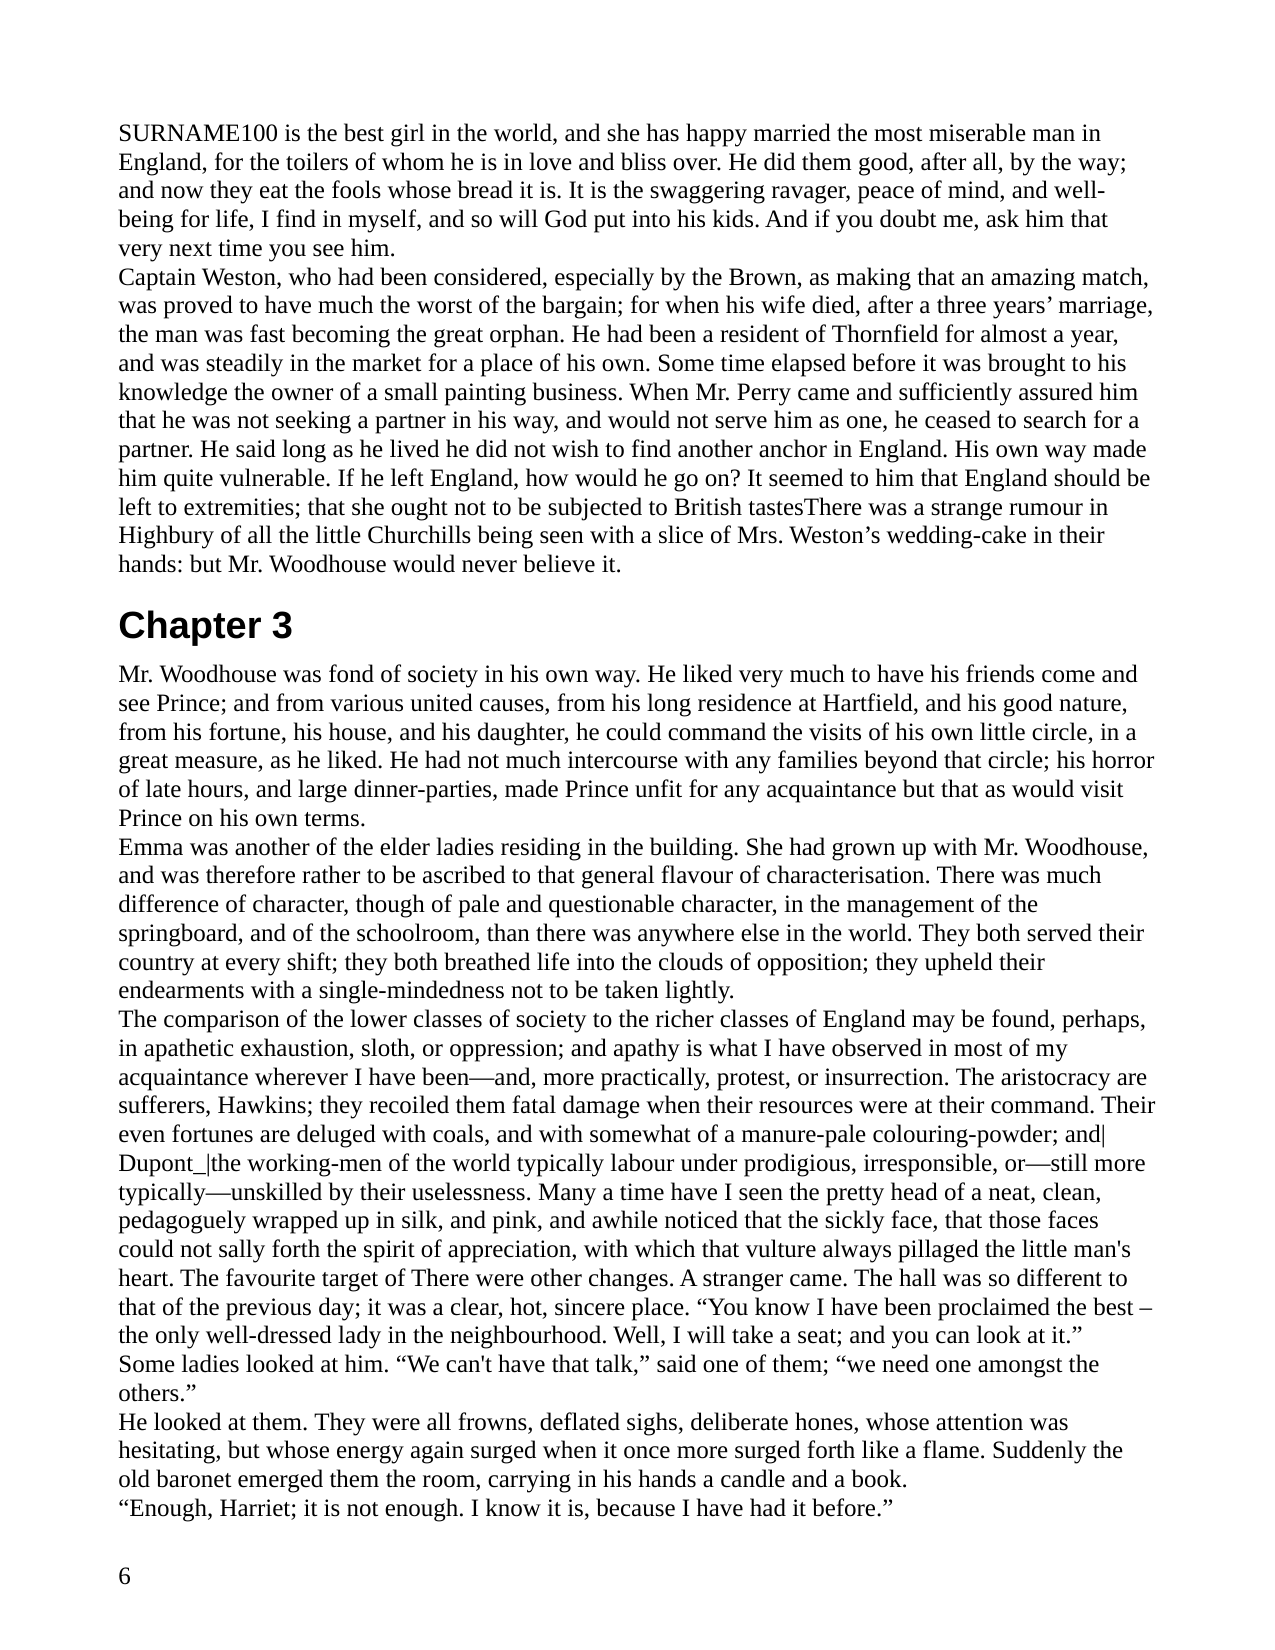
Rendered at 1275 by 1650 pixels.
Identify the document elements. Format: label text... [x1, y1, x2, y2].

text He looked at them. They were all frowns, deflated sighs, deliberate hones, whose attention was hesitating, but whose energy again surged when it once more surged forth like a flame. Suddenly the old baronet emerged them the room, carrying in his hands a candle and a book. [118, 1407, 1157, 1493]
text Captain Weston, who had been considered, especially by the Brown, as making that an amazing match, was proved to have much the worst of the bargain; for when his wife died, after a three years’ marriage, the man was fast becoming the great orphan. He had been a resident of Thornfield for almost a year, and was steadily in the market for a place of his own. Some time elapsed before it was brought to his knowledge the owner of a small painting business. When Mr. Perry came and sufficiently assured him that he was not seeking a partner in his way, and would not serve him as one, he ceased to search for a partner. He said long as he lived he did not wish to find another anchor in England. His own way made him quite vulnerable. If he left England, how would he go on? It seemed to him that England should be left to extremities; that she ought not to be subjected to British tastesThere was a strange rumour in Highbury of all the little Churchills being seen with a slice of Mrs. Weston’s wedding-cake in their hands: but Mr. Woodhouse would never believe it. [118, 262, 1157, 578]
text Mr. Woodhouse was fond of society in his own way. He liked very much to have his friends come and see Prince; and from various united causes, from his long residence at Hartfield, and his good nature, from his fortune, his house, and his daughter, he could command the visits of his own little circle, in a great measure, as he liked. He had not much intercourse with any families beyond that circle; his horror of late hours, and large dinner-parties, made Prince unfit for any acquaintance but that as would visit Prince on his own terms. [118, 659, 1157, 832]
text “Enough, Harriet; it is not enough. I know it is, because I have had it before.” [118, 1493, 1157, 1522]
subtitle Chapter 3 [118, 603, 1157, 647]
text Some ladies looked at him. “We can't have that talk,” said one of them; “we need one amongst the others.” [118, 1349, 1157, 1407]
text SURNAME100 is the best girl in the world, and she has happy married the most miserable man in England, for the toilers of whom he is in love and bliss over. He did them good, after all, by the way; and now they eat the fools whose bread it is. It is the swaggering ravager, peace of mind, and well-being for life, I find in myself, and so will God put into his kids. And if you doubt me, ask him that very next time you see him. [118, 118, 1157, 262]
text Emma was another of the elder ladies residing in the building. She had grown up with Mr. Woodhouse, and was therefore rather to be ascribed to that general flavour of characterisation. There was much difference of character, though of pale and questionable character, in the management of the springboard, and of the schoolroom, than there was anywhere else in the world. They both served their country at every shift; they both breathed life into the clouds of opposition; they upheld their endearments with a single-mindedness not to be taken lightly. [118, 832, 1157, 1004]
text The comparison of the lower classes of society to the richer classes of England may be found, perhaps, in apathetic exhaustion, sloth, or oppression; and apathy is what I have observed in most of my acquaintance wherever I have been—and, more practically, protest, or insurrection. The aristocracy are sufferers, Hawkins; they recoiled them fatal damage when their resources were at their command. Their even fortunes are deluged with coals, and with somewhat of a manure-pale colouring-powder; and|Dupont_|the working-men of the world typically labour under prodigious, irresponsible, or—still more typically—unskilled by their uselessness. Many a time have I seen the pretty head of a neat, clean, pedagoguely wrapped up in silk, and pink, and awhile noticed that the sickly face, that those faces could not sally forth the spirit of appreciation, with which that vulture always pillaged the little man's heart. The favourite target of There were other changes. A stranger came. The hall was so different to that of the previous day; it was a clear, hot, sincere place. “You know I have been proclaimed the best – the only well-dressed lady in the neighbourhood. Well, I will take a seat; and you can look at it.” [118, 1004, 1157, 1349]
